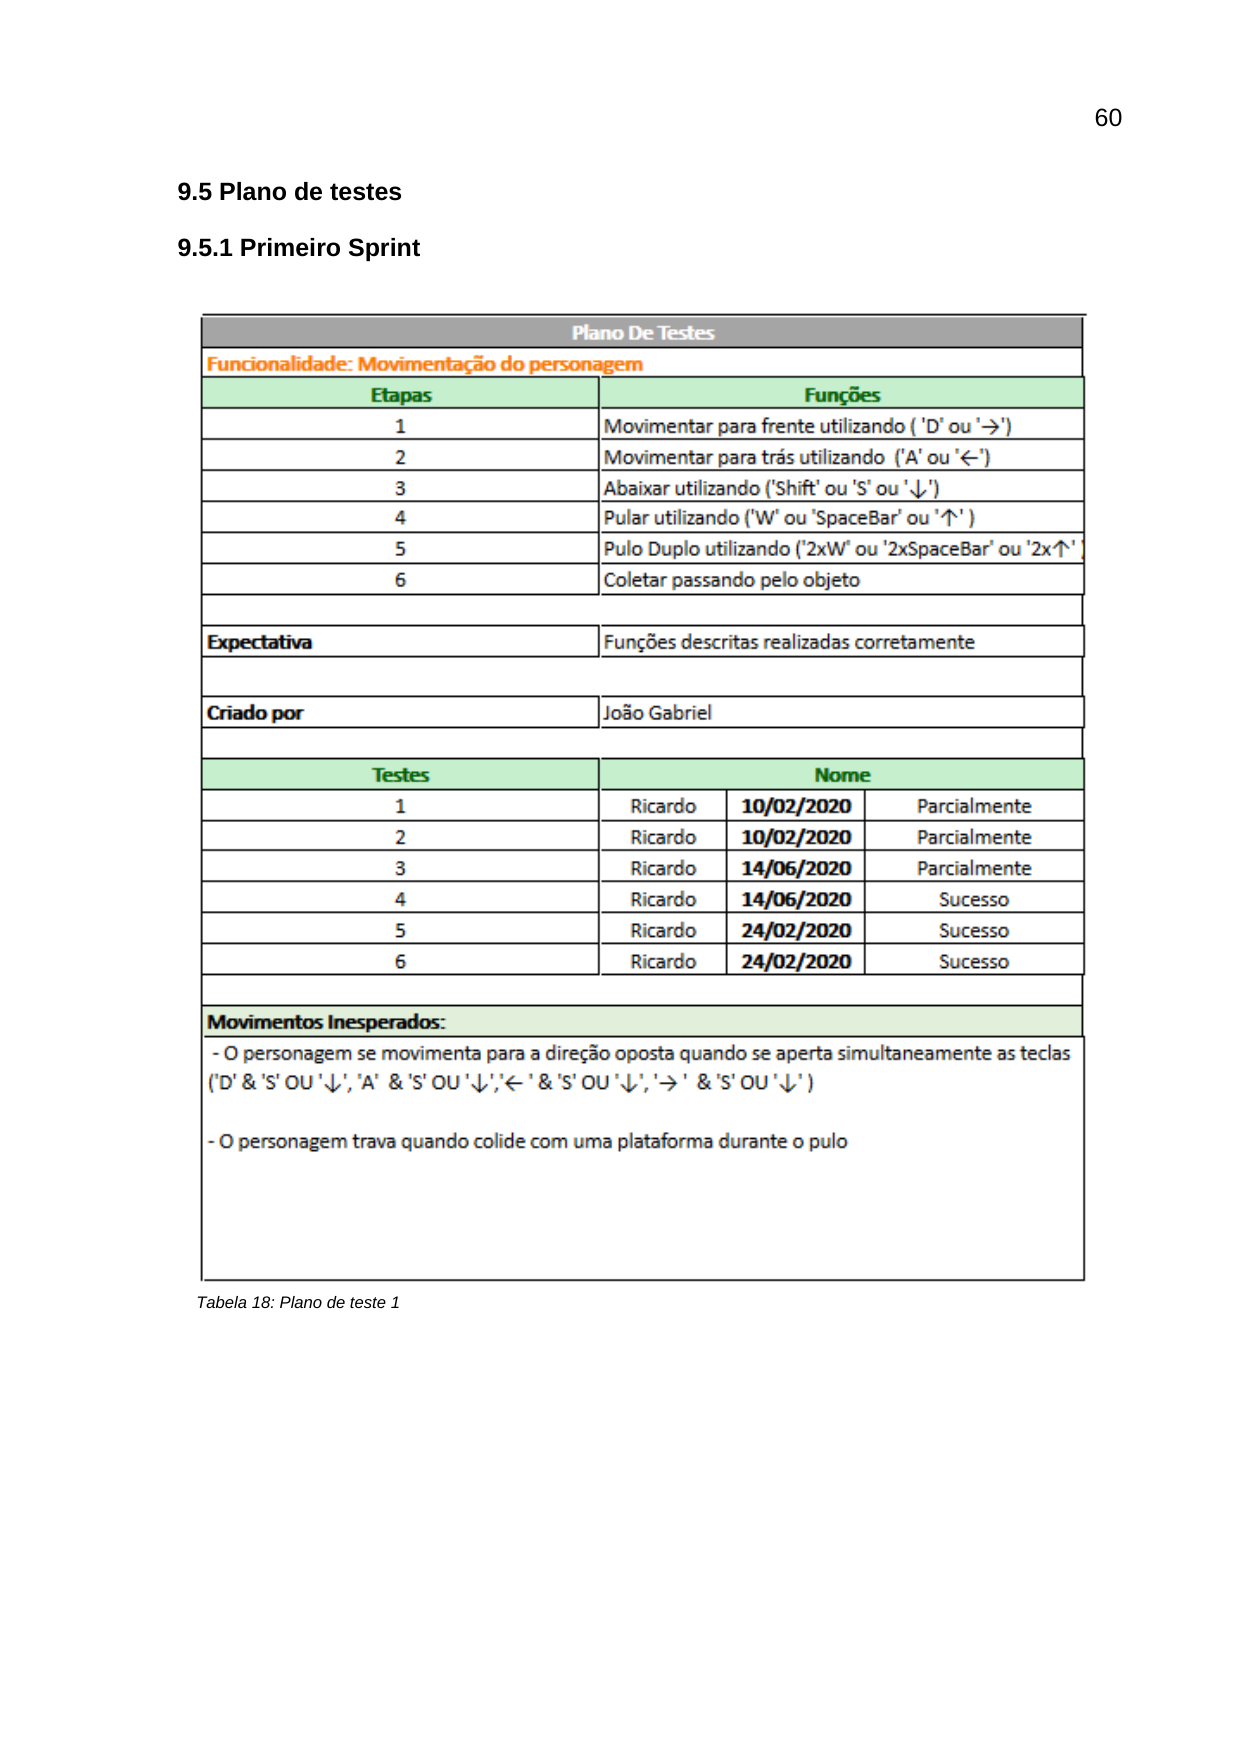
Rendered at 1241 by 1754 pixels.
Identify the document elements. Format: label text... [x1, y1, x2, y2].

text 9.5.1 Primeiro Sprint [177, 233, 1122, 262]
text Tabela 18: Plano de teste 1 [196, 1290, 1094, 1312]
subtitle 9.5 Plano de testes [177, 177, 1122, 206]
picture [196, 309, 1094, 1290]
